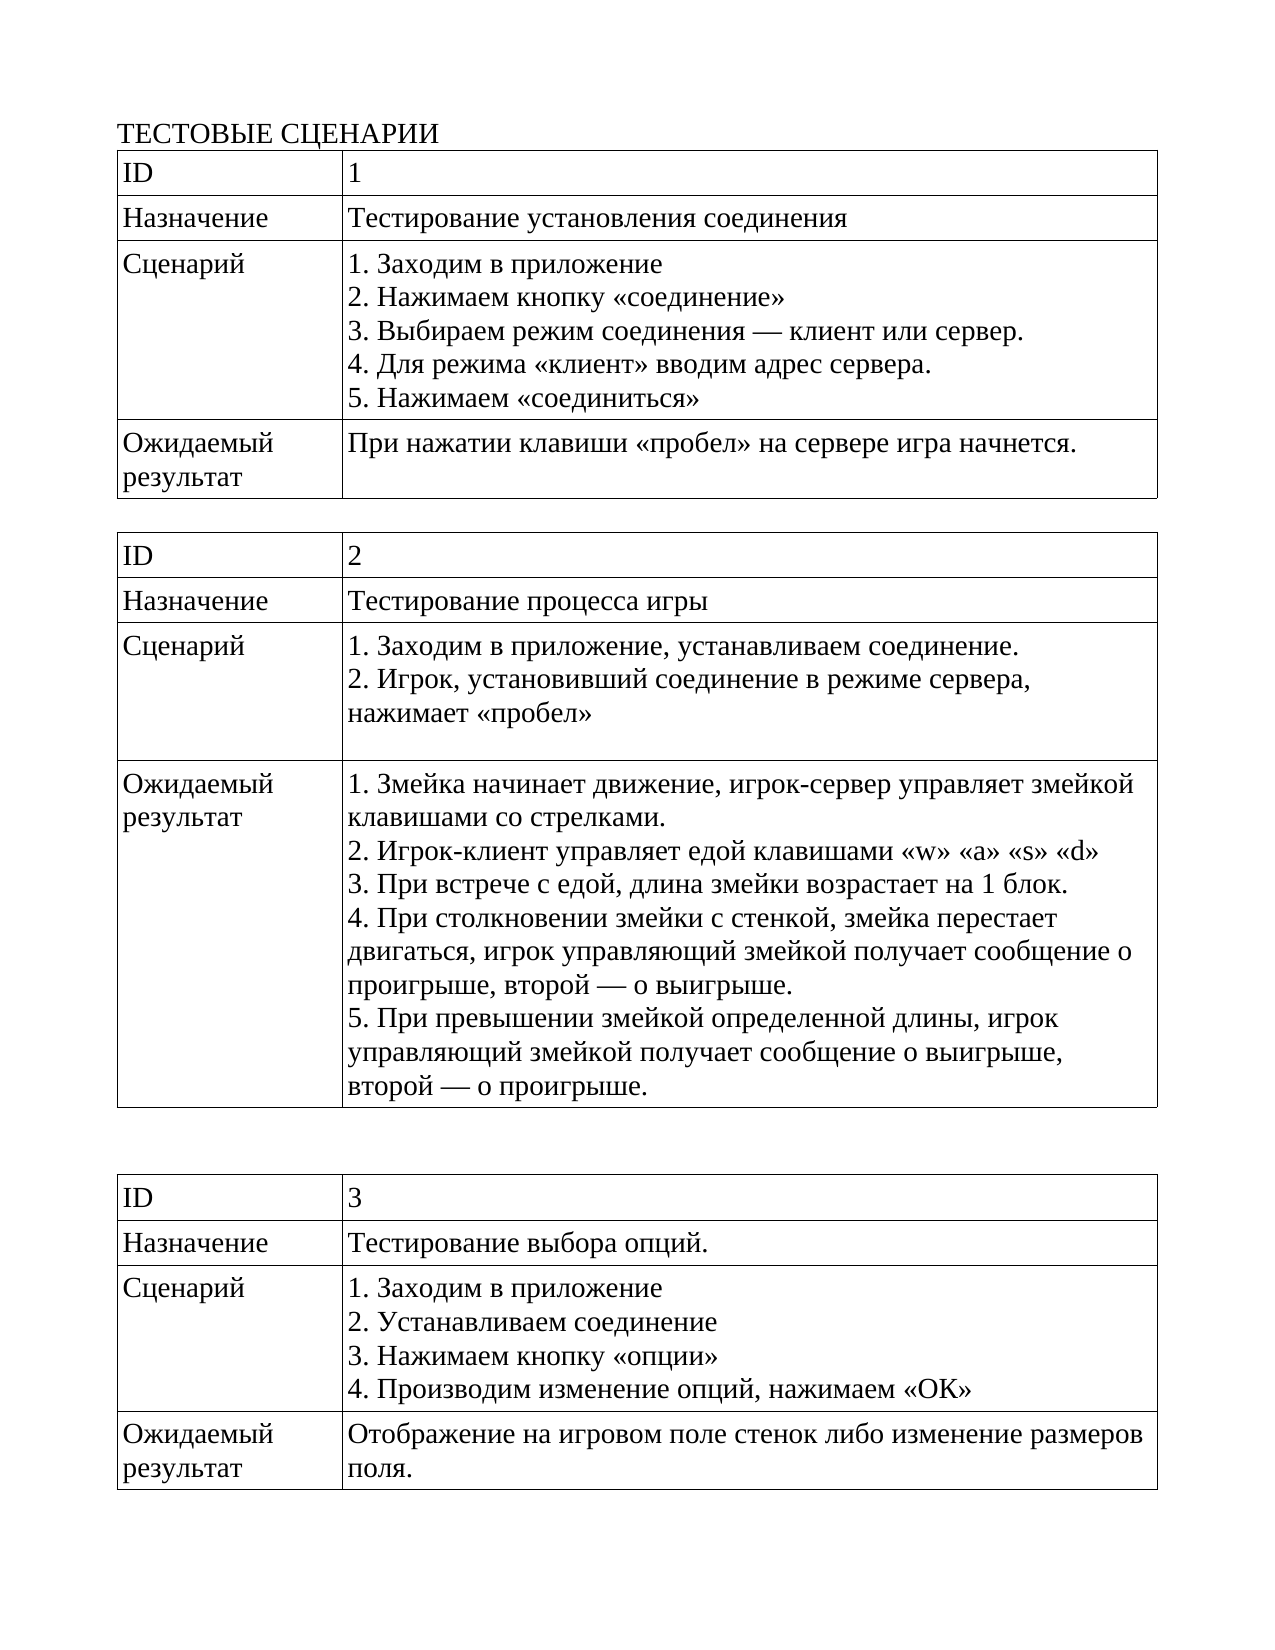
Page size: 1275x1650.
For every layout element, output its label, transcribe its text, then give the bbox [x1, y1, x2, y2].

table_cell Ожидаемый результат [118, 420, 342, 498]
table_cell Сценарий [118, 623, 342, 760]
table_cell Тестирование процесса игры [343, 578, 1157, 622]
table_cell При нажатии клавиши «пробел» на сервере игра начнется. [343, 420, 1157, 498]
table_cell Назначение [118, 578, 342, 622]
table_cell Назначение [118, 1221, 342, 1265]
table_header 1 [343, 151, 1157, 195]
table_cell Отображение на игровом поле стенок либо изменение размеров поля. [343, 1412, 1157, 1489]
text ТЕСТОВЫЕ СЦЕНАРИИ [117, 116, 1156, 149]
table_cell Сценарий [118, 241, 342, 419]
table_cell 1. Змейка начинает движение, игрок-сервер управляет змейкой клавишами со стрелками. 2. Игрок-клиент управляет едой клавишами «w» «a» «s» «d» 3. При встрече с едой, длина змейки возрастает на 1 блок. 4. При столкновении змейки с стенкой, змейка перестает двигаться, игрок управляющий змейкой получает сообщение о проигрыше, второй — о выигрыше. 5. При превышении змейкой определенной длины, игрок управляющий змейкой получает сообщение о выигрыше, второй — о проигрыше. [343, 761, 1157, 1107]
table_cell Ожидаемый результат [118, 761, 342, 1107]
table_cell 1. Заходим в приложение 2. Нажимаем кнопку «соединение» 3. Выбираем режим соединения — клиент или сервер. 4. Для режима «клиент» вводим адрес сервера. 5. Нажимаем «соединиться» [343, 241, 1157, 419]
table_cell Тестирование выбора опций. [343, 1221, 1157, 1265]
table_cell Сценарий [118, 1266, 342, 1411]
table_cell 1. Заходим в приложение 2. Устанавливаем соединение 3. Нажимаем кнопку «опции» 4. Производим изменение опций, нажимаем «ОК» [343, 1266, 1157, 1411]
table_cell Тестирование установления соединения [343, 196, 1157, 240]
table_cell Ожидаемый результат [118, 1412, 342, 1489]
table_cell Назначение [118, 196, 342, 240]
table_header ID [118, 151, 342, 195]
table_header ID [118, 533, 342, 577]
table_header 2 [343, 533, 1157, 577]
table_cell 1. Заходим в приложение, устанавливаем соединение. 2. Игрок, установивший соединение в режиме сервера, нажимает «пробел» [343, 623, 1157, 760]
table_header 3 [343, 1175, 1157, 1219]
table_header ID [118, 1175, 342, 1219]
